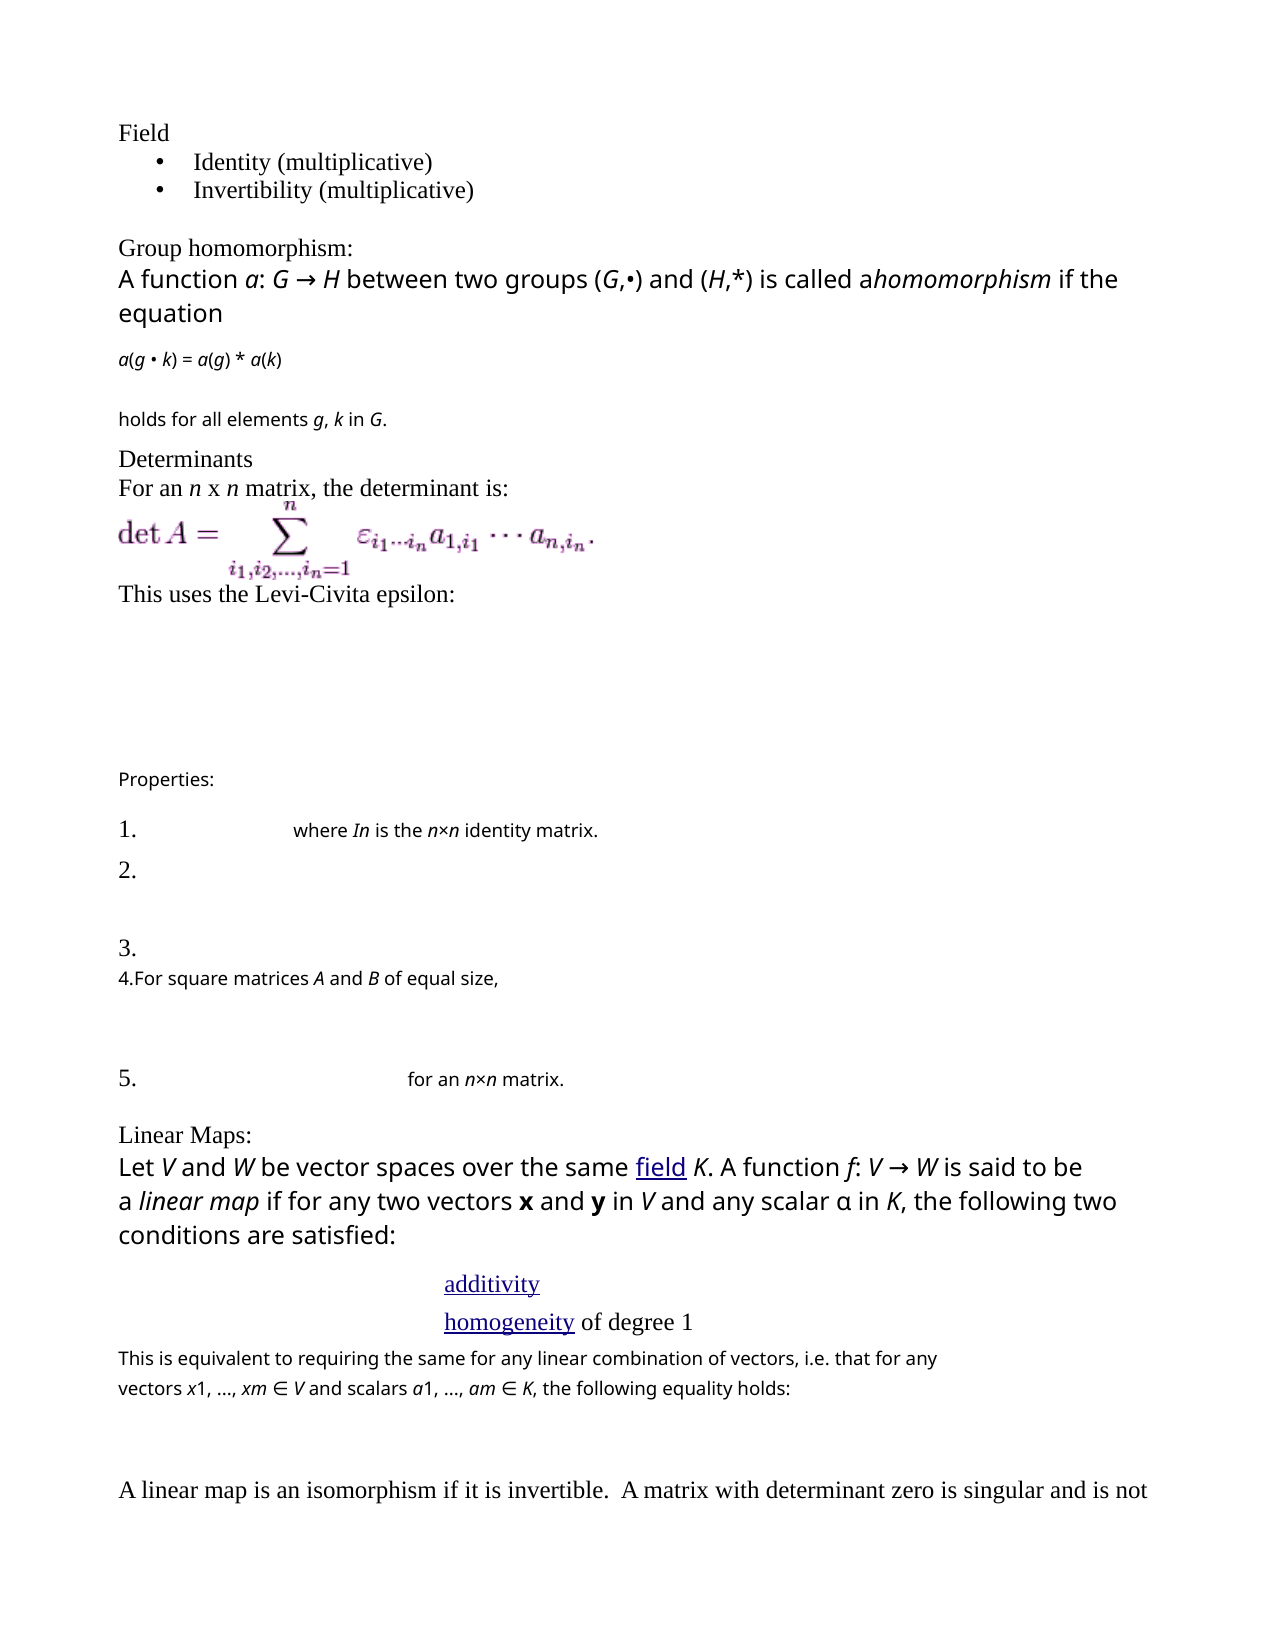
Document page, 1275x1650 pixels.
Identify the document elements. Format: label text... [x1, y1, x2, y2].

text This uses the Levi-Civita epsilon: [118, 579, 1157, 608]
text A linear map is an isomorphism if it is invertible. A matrix with determinant zero is singular and is not [118, 1475, 1157, 1504]
list Invertibility (multiplicative) [156, 176, 1157, 204]
table_header additivity [441, 1264, 703, 1303]
list where In is the n×n identity matrix. [118, 805, 1157, 843]
text A function a: G → H between two groups (G,•) and (H,*) is called ahomomorphism if the equation [118, 262, 1157, 330]
text For an n x n matrix, the determinant is: [118, 473, 1157, 501]
table_cell [118, 1303, 441, 1341]
list for an n×n matrix. [118, 1053, 1157, 1092]
list For square matrices A and B of equal size, [118, 962, 1157, 991]
text Group homomorphism: [118, 233, 1157, 262]
text Field [118, 118, 1157, 147]
list Identity (multiplicative) [156, 147, 1157, 176]
picture [118, 501, 594, 580]
text Determinants [118, 444, 1157, 473]
text Linear Maps: [118, 1121, 1157, 1149]
text Let V and W be vector spaces over the same field K. A function f: V → W is said to be a linear map if for any two vectors x and y in V and any scalar α in K, the following two conditions are satisfied: [118, 1149, 1157, 1251]
text This is equivalent to requiring the same for any linear combination of vectors, i.e. that for any vectors x1, ..., xm ∈ V and scalars a1, ..., am ∈ K, the following equality holds: [118, 1341, 1157, 1401]
text Properties: [118, 767, 1157, 792]
table_cell homogeneity of degree 1 [441, 1303, 703, 1341]
list a(g • k) = a(g) * a(k) [118, 342, 1157, 372]
table_header [118, 1264, 441, 1303]
text holds for all elements g, k in G. [118, 402, 1157, 431]
